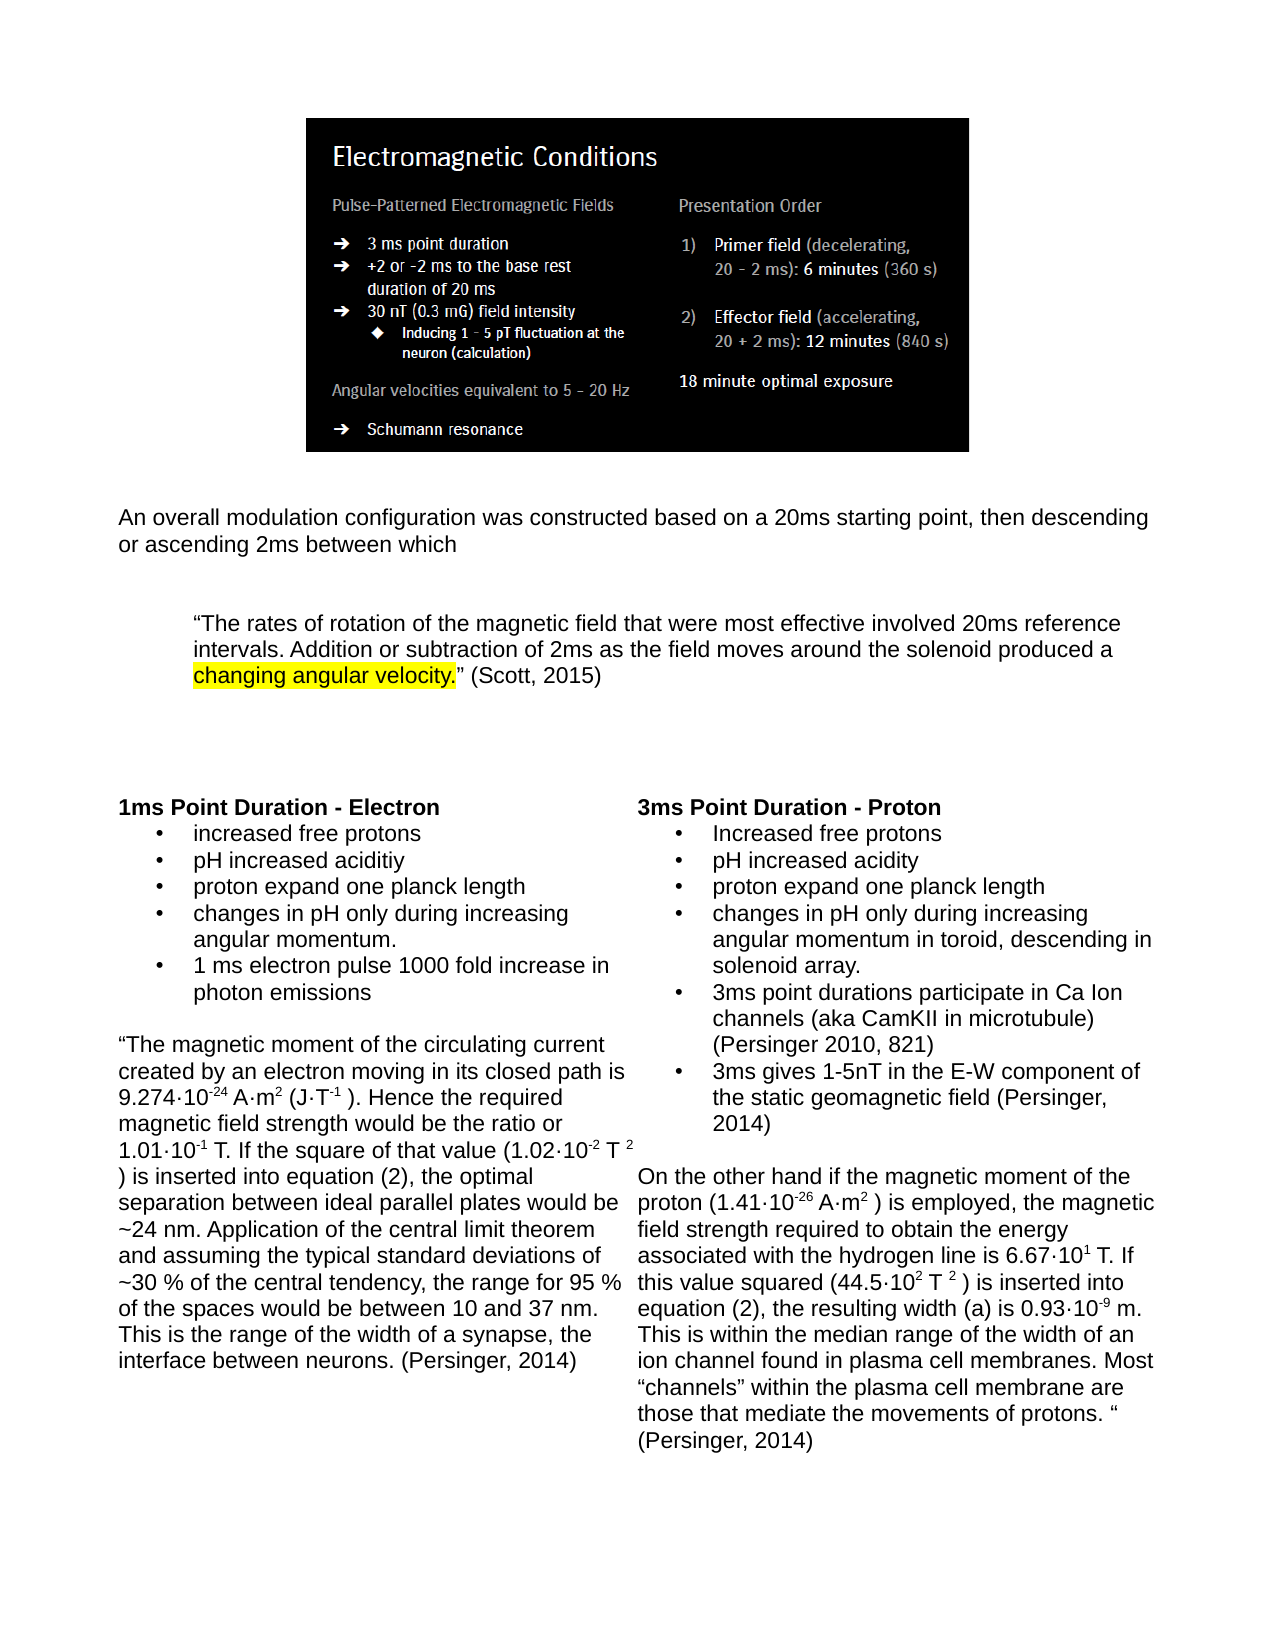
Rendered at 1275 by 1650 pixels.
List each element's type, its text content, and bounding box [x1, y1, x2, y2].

table_header 1ms Point Duration - Electron [118, 794, 637, 820]
table_cell Increased free protons pH increased acidity proton expand one planck length changes in pH only during increasing angular momentum in toroid, descending in solenoid array. 3ms point durations participate in Ca Ion channels (aka CamKII in microtubule) (Persinger 2010, 821) 3ms gives 1-5nT in the E-W component of the static geomagnetic field (Persinger, 2014) On the other hand if the magnetic moment of the proton (1.41·10-26 A·m2 ) is employed, the magnetic field strength required to obtain the energy associated with the hydrogen line is 6.67·101 T. If this value squared (44.5·102 T 2 ) is inserted into equation (2), the resulting width (a) is 0.93·10-9 m. This is within the median range of the width of an ion channel found in plasma cell membranes. Most “channels” within the plasma cell membrane are those that mediate the movements of protons. “ (Persinger, 2014) [638, 820, 1157, 1479]
text An overall modulation configuration was constructed based on a 20ms starting point, then descending or ascending 2ms between which [118, 504, 1157, 557]
table_cell increased free protons pH increased aciditiy proton expand one planck length changes in pH only during increasing angular momentum. 1 ms electron pulse 1000 fold increase in photon emissions “The magnetic moment of the circulating current created by an electron moving in its closed path is 9.274·10-24 A·m2 (J·T-1 ). Hence the required magnetic field strength would be the ratio or 1.01·10-1 T. If the square of that value (1.02·10-2 T 2 ) is inserted into equation (2), the optimal separation between ideal parallel plates would be ~24 nm. Application of the central limit theorem and assuming the typical standard deviations of ~30 % of the central tendency, the range for 95 % of the spaces would be between 10 and 37 nm. This is the range of the width of a synapse, the interface between neurons. (Persinger, 2014) [118, 820, 637, 1479]
picture [306, 118, 970, 452]
table_header 3ms Point Duration - Proton [638, 794, 1157, 820]
text “The rates of rotation of the magnetic field that were most effective involved 20ms reference intervals. Addition or subtraction of 2ms as the field moves around the solenoid produced a changing angular velocity.” (Scott, 2015) [193, 609, 1157, 689]
